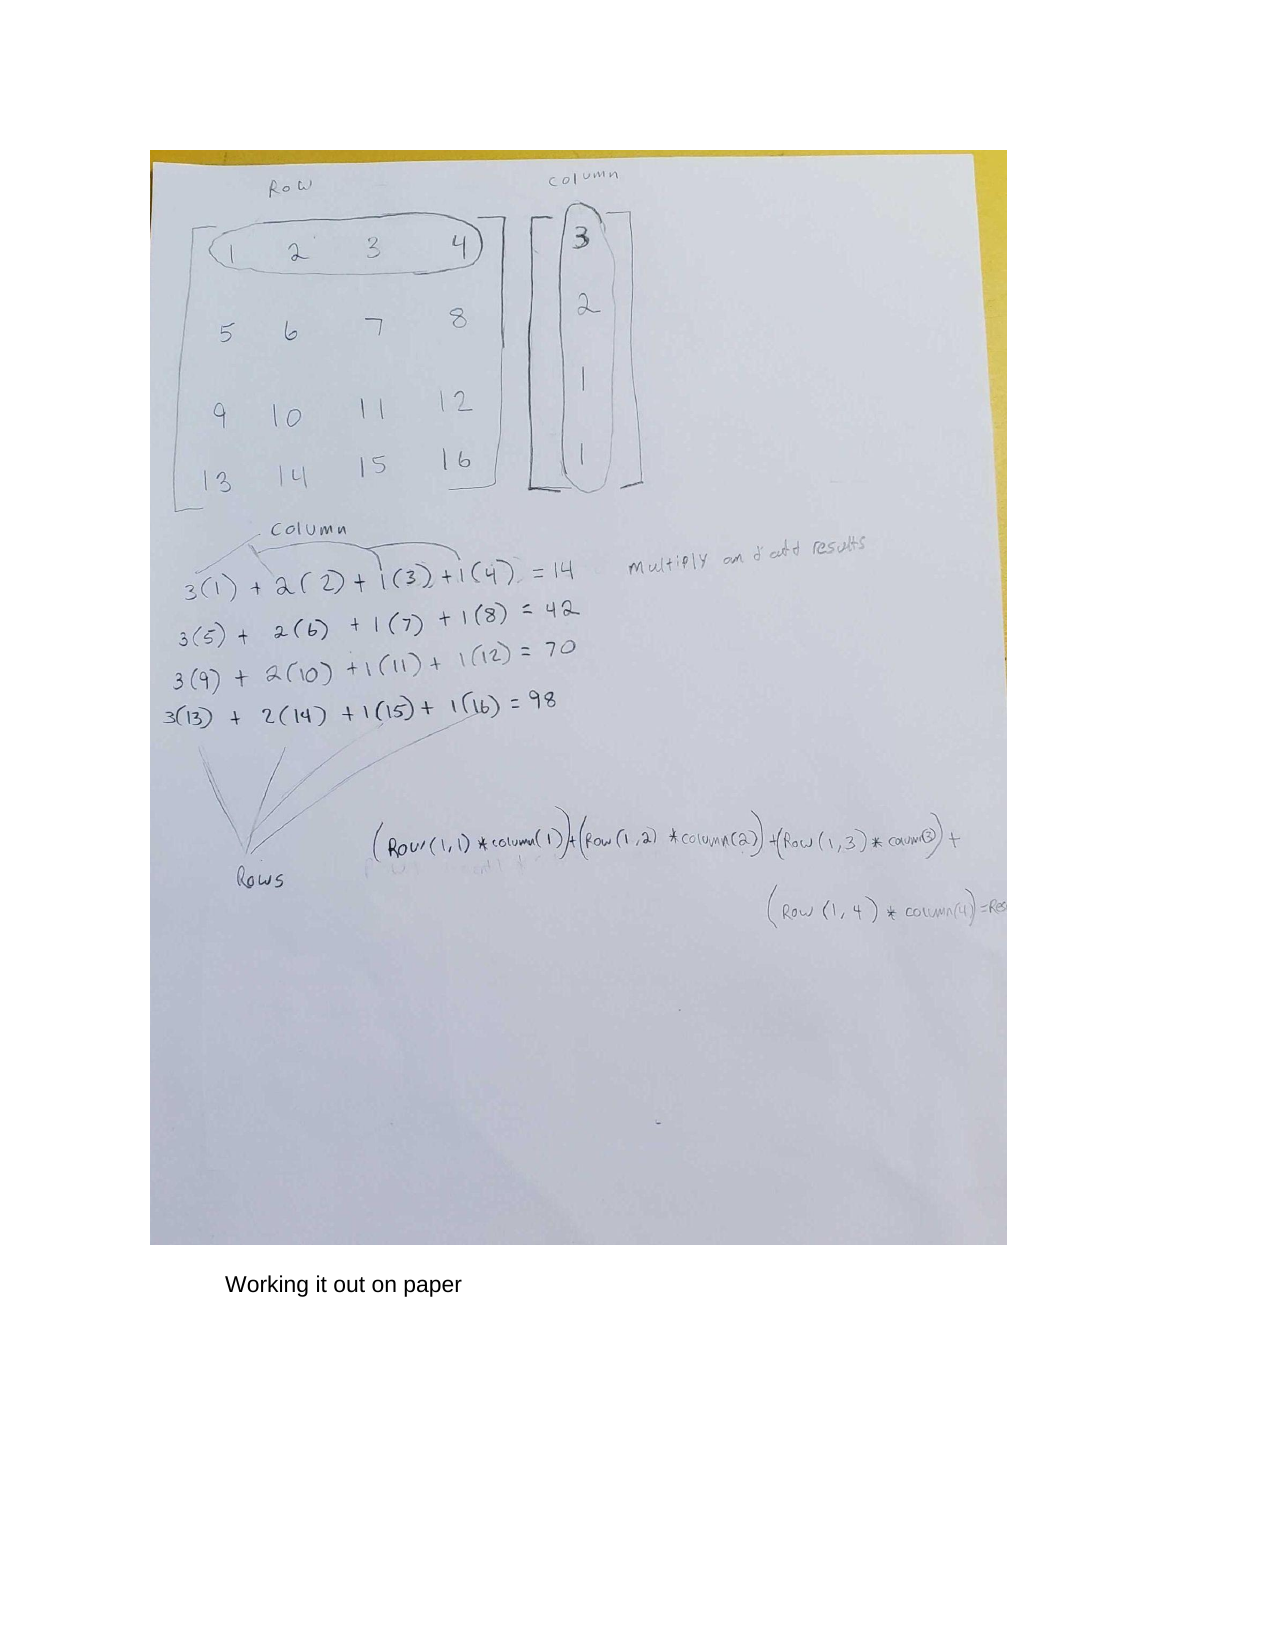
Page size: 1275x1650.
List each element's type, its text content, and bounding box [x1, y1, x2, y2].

text Working it out on paper [150, 1271, 1125, 1297]
text [1007, 150, 1125, 1245]
picture [150, 150, 1007, 1245]
